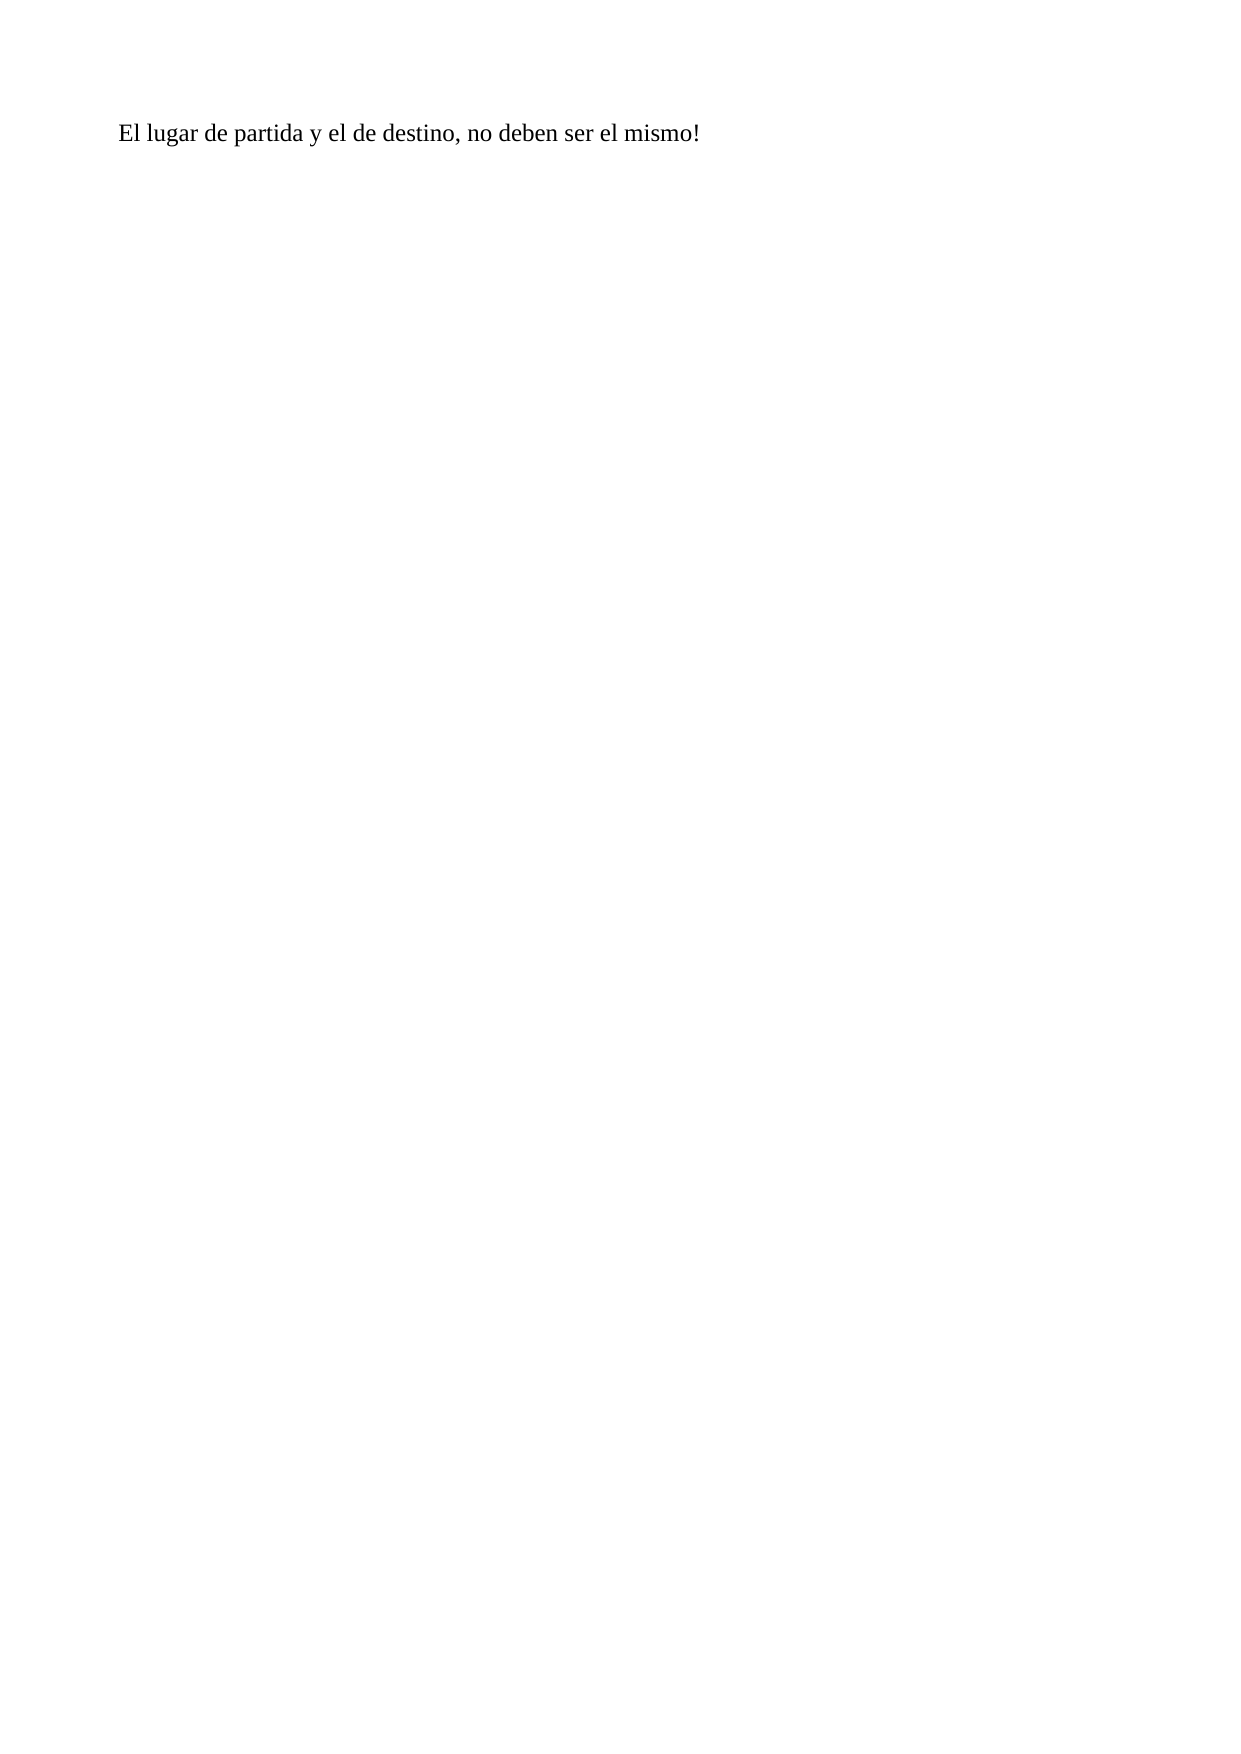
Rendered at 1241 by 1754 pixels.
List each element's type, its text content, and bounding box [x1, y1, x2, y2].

text El lugar de partida y el de destino, no deben ser el mismo! [118, 118, 1122, 147]
